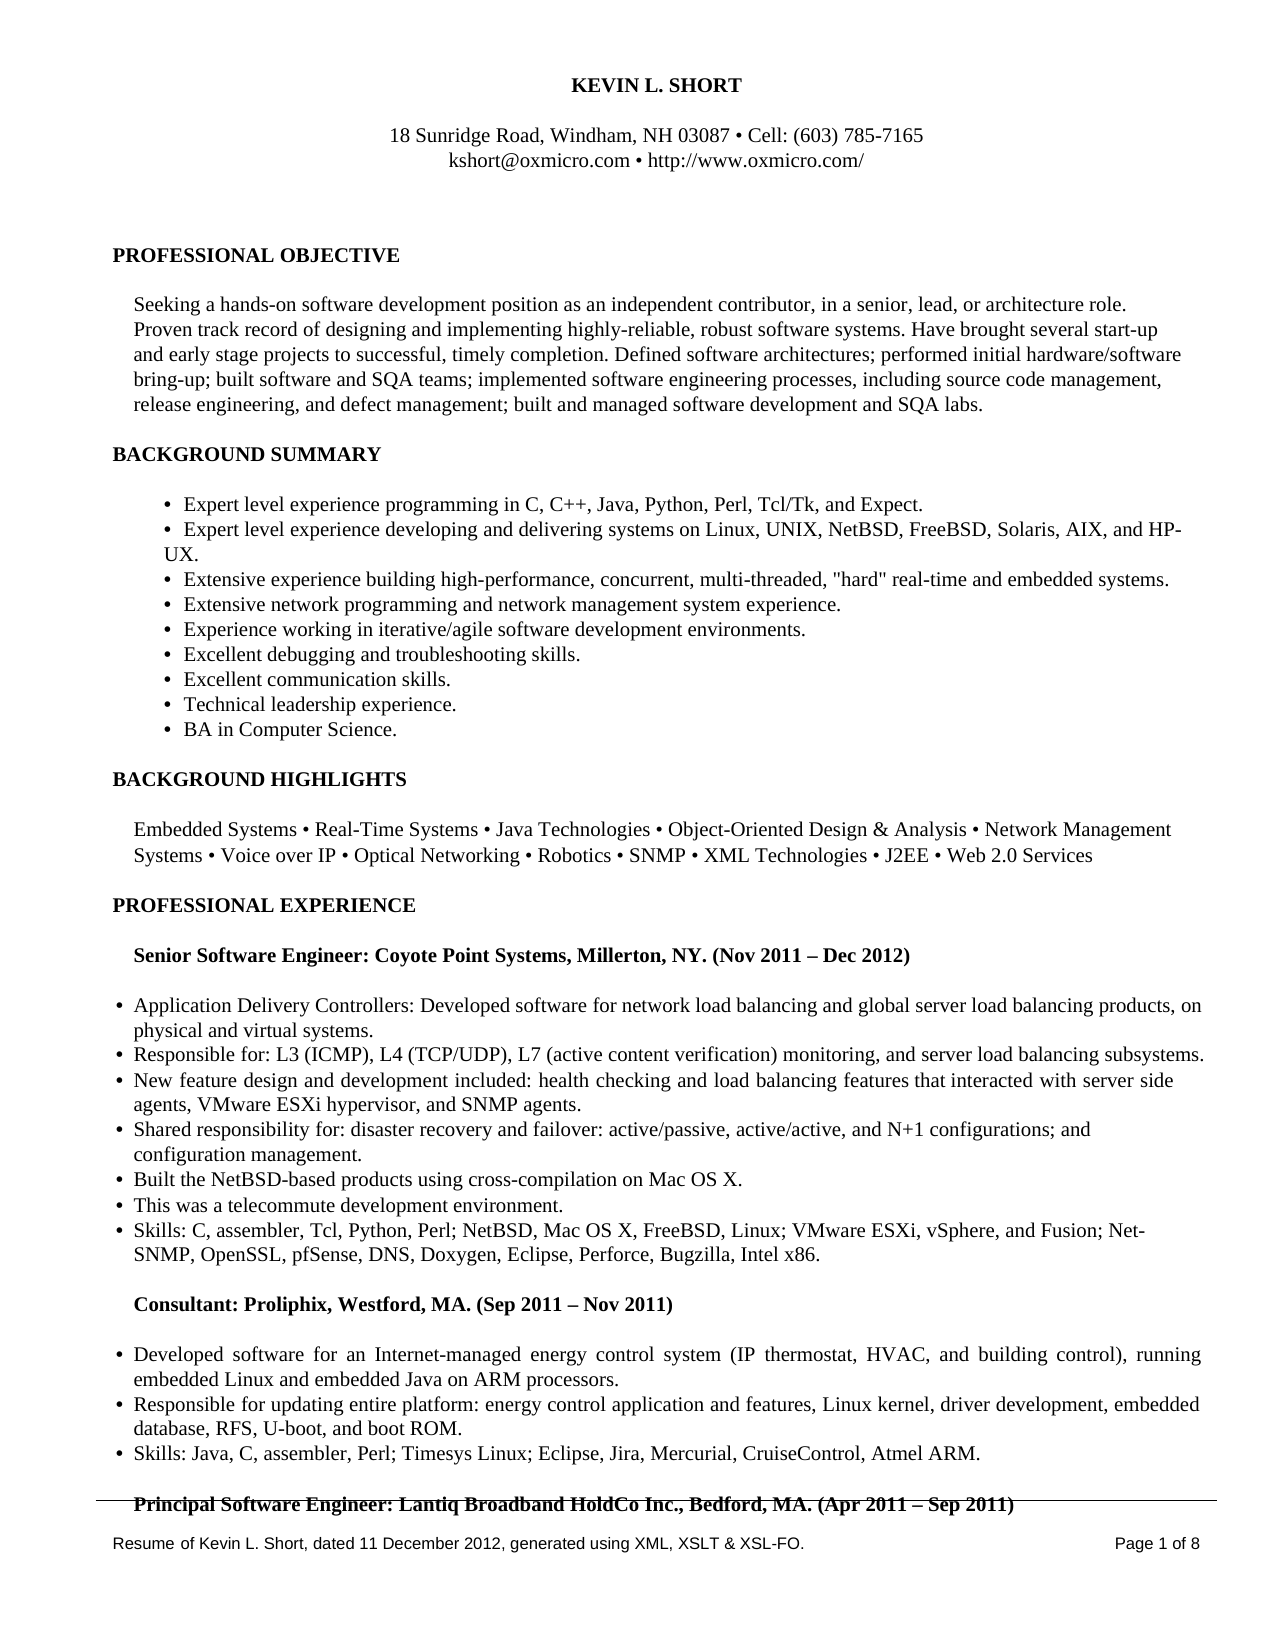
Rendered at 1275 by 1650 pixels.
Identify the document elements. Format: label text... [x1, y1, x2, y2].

text Principal Software Engineer: Lantiq Broadband HoldCo Inc., Bedford, MA. (Apr 2011 – Sep 2011) [1009, 1501, 1212, 1515]
text BACKGROUND HIGHLIGHTS [112, 767, 1212, 791]
text • Expert level experience developing and delivering systems on Linux, UNIX, NetBSD, FreeBSD, Solaris, AIX, and HP-UX. [163, 517, 1212, 566]
text PROFESSIONAL EXPERIENCE [112, 893, 1212, 917]
text Consultant: Proliphix, Westford, MA. (Sep 2011 – Nov 2011) [133, 1292, 1212, 1316]
text • Technical leadership experience. [163, 692, 1212, 716]
text 18 Sunridge Road, Windham, NH 03087 • Cell: (603) 785-7165 kshort@oxmicro.com • http://www.oxmicro.com/ [387, 123, 925, 172]
text Principal Software Engineer: Lantiq Broadband HoldCo Inc., Bedford, MA. (Apr 2011 – Sep 2011) [457, 1501, 840, 1515]
text Principal Software Engineer: Lantiq Broadband HoldCo Inc., Bedford, MA. (Apr 2011 – Sep 2011) [133, 1491, 1212, 1500]
text • Skills: Java, C, assembler, Perl; Timesys Linux; Eclipse, Jira, Mercurial, CruiseControl, Atmel ARM. [116, 1441, 1212, 1465]
text • Extensive network programming and network management system experience. [163, 592, 1212, 616]
text • Developed software for an Internet-managed energy control system (IP thermostat, HVAC, and building control), running embedded Linux and embedded Java on ARM processors. [116, 1342, 1203, 1391]
text Seeking a hands-on software development position as an independent contributor, in a senior, lead, or architecture role. Proven track record of designing and implementing highly-reliable, robust software systems. Have brought several start-up and early stage projects to successful, timely completion. Defined software architectures; performed initial hardware/software bring-up; built software and SQA teams; implemented software engineering processes, including source code management, release engineering, and defect management; built and managed software development and SQA labs. [133, 292, 1186, 416]
text • Excellent communication skills. [163, 667, 1212, 691]
text PROFESSIONAL OBJECTIVE [112, 242, 1212, 266]
text • New feature design and development included: health checking and load balancing features that interacted with server side agents, VMware ESXi hypervisor, and SNMP agents. [116, 1067, 1203, 1116]
text • Responsible for: L3 (ICMP), L4 (TCP/UDP), L7 (active content verification) monitoring, and server load balancing subsystems. [116, 1042, 1212, 1066]
text • Experience working in iterative/agile software development environments. [163, 617, 1212, 641]
text Resume of Kevin L. Short, dated 11 December 2012, generated using XML, XSLT & XSL-FO. Page 1 of 8 [112, 1534, 1212, 1553]
text Principal Software Engineer: Lantiq Broadband HoldCo Inc., Bedford, MA. (Apr 2011 – Sep 2011) [191, 1501, 342, 1515]
text • Shared responsibility for: disaster recovery and failover: active/passive, active/active, and N+1 configurations; and configuration management. [116, 1117, 1204, 1166]
text Systems • Voice over IP • Optical Networking • Robotics • SNMP • XML Technologies • J2EE • Web 2.0 Services [133, 842, 1212, 867]
text • BA in Computer Science. [163, 717, 1212, 741]
text • Skills: C, assembler, Tcl, Python, Perl; NetBSD, Mac OS X, FreeBSD, Linux; VMware ESXi, vSphere, and Fusion; Net-SNMP, OpenSSL, pfSense, DNS, Doxygen, Eclipse, Perforce, Bugzilla, Intel x86. [116, 1218, 1204, 1266]
text Senior Software Engineer: Coyote Point Systems, Millerton, NY. (Nov 2011 – Dec 2012) [133, 943, 1212, 967]
text BACKGROUND SUMMARY [112, 442, 1212, 466]
text • This was a telecommute development environment. [116, 1192, 1212, 1217]
text • Built the NetBSD-based products using cross-compilation on Mac OS X. [116, 1167, 1212, 1191]
text • Excellent debugging and troubleshooting skills. [163, 642, 1212, 666]
text • Responsible for updating entire platform: energy control application and features, Linux kernel, driver development, embedded database, RFS, U-boot, and boot ROM. [116, 1392, 1203, 1440]
text KEVIN L. SHORT [567, 73, 745, 97]
text • Expert level experience programming in C, C++, Java, Python, Perl, Tcl/Tk, and Expect. [163, 492, 1212, 516]
text Embedded Systems • Real-Time Systems • Java Technologies • Object-Oriented Design & Analysis • Network Management [133, 817, 1212, 841]
text • Application Delivery Controllers: Developed software for network load balancing and global server load balancing products, on physical and virtual systems. [116, 993, 1204, 1042]
text • Extensive experience building high-performance, concurrent, multi-threaded, "hard" real-time and embedded systems. [163, 567, 1212, 591]
